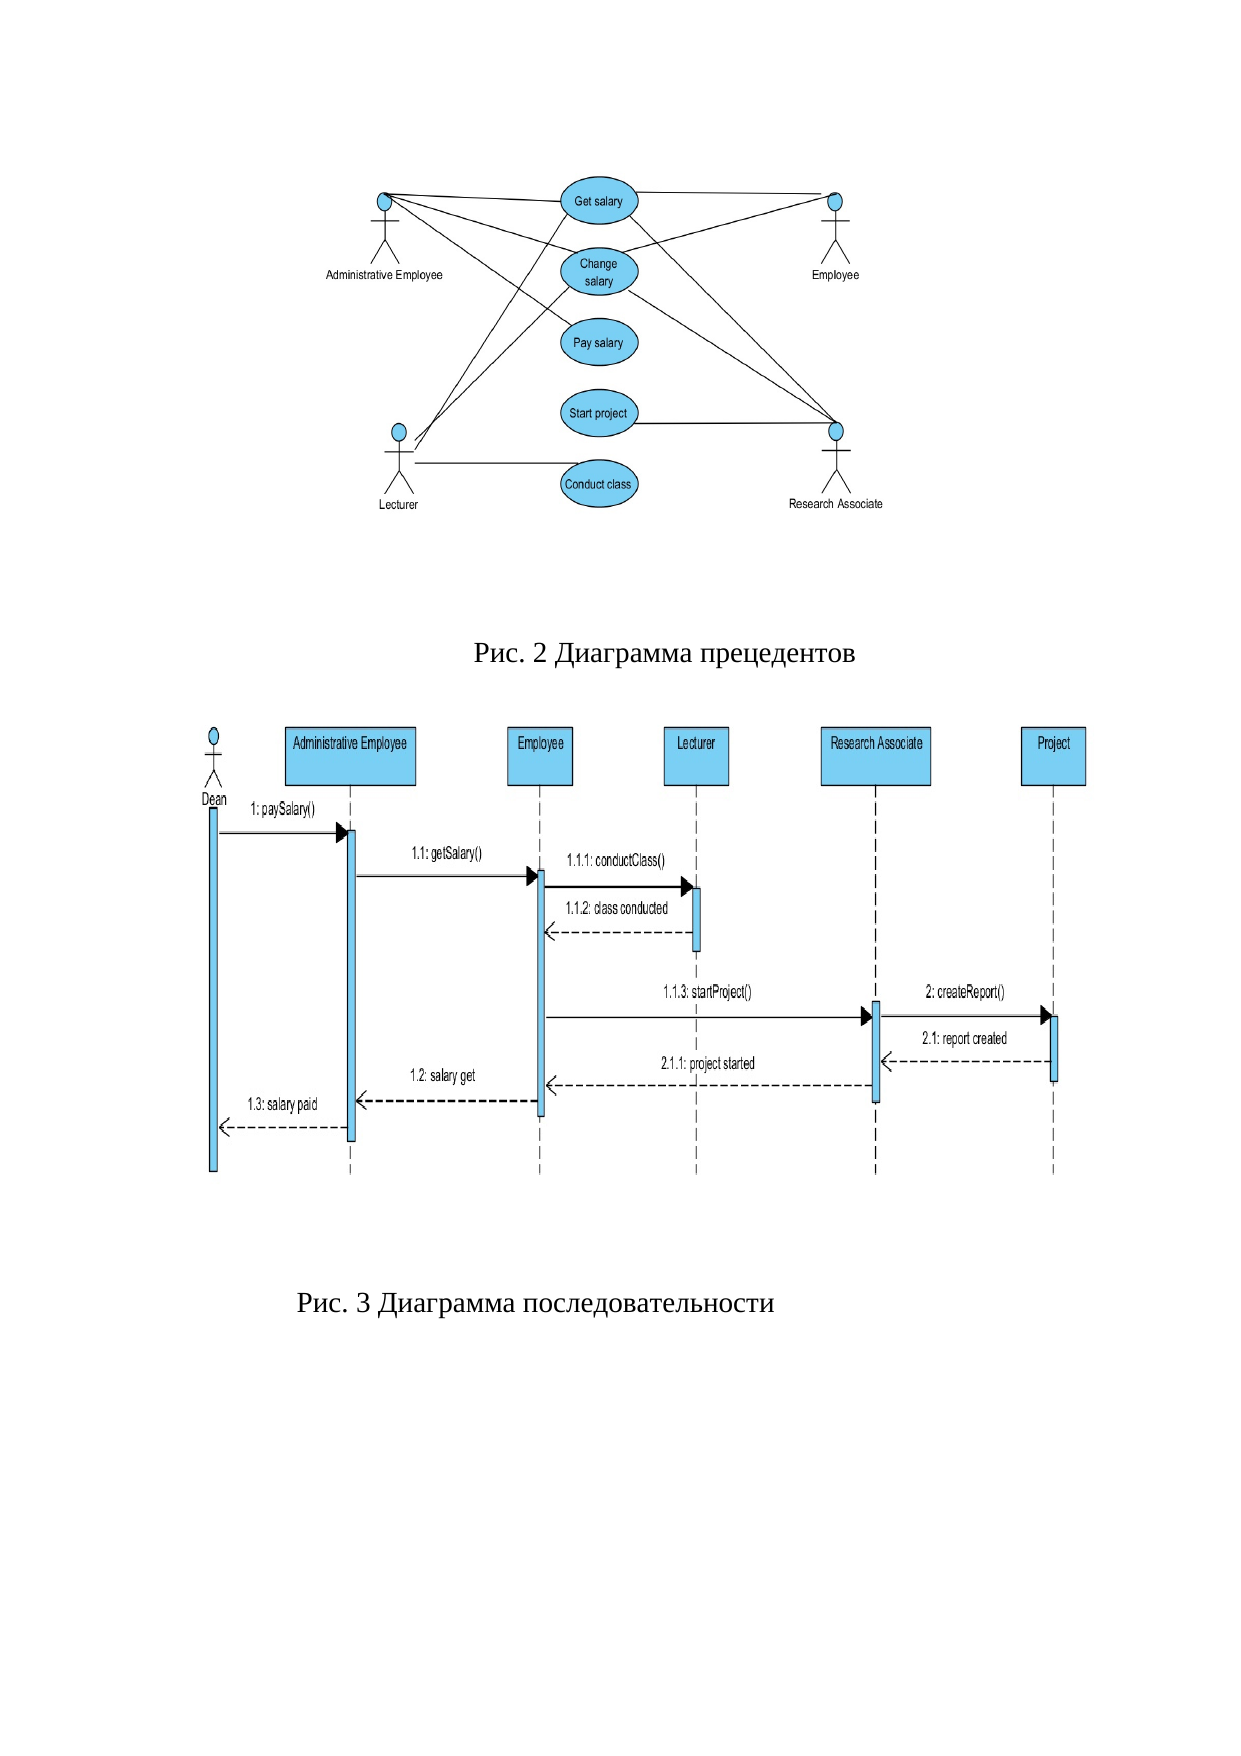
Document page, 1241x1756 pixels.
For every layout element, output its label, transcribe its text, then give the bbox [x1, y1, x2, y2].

text Рис. 2 Диаграмма прецедентов [424, 636, 905, 669]
text Рис. 3 Диаграмма последовательности [167, 1285, 904, 1318]
